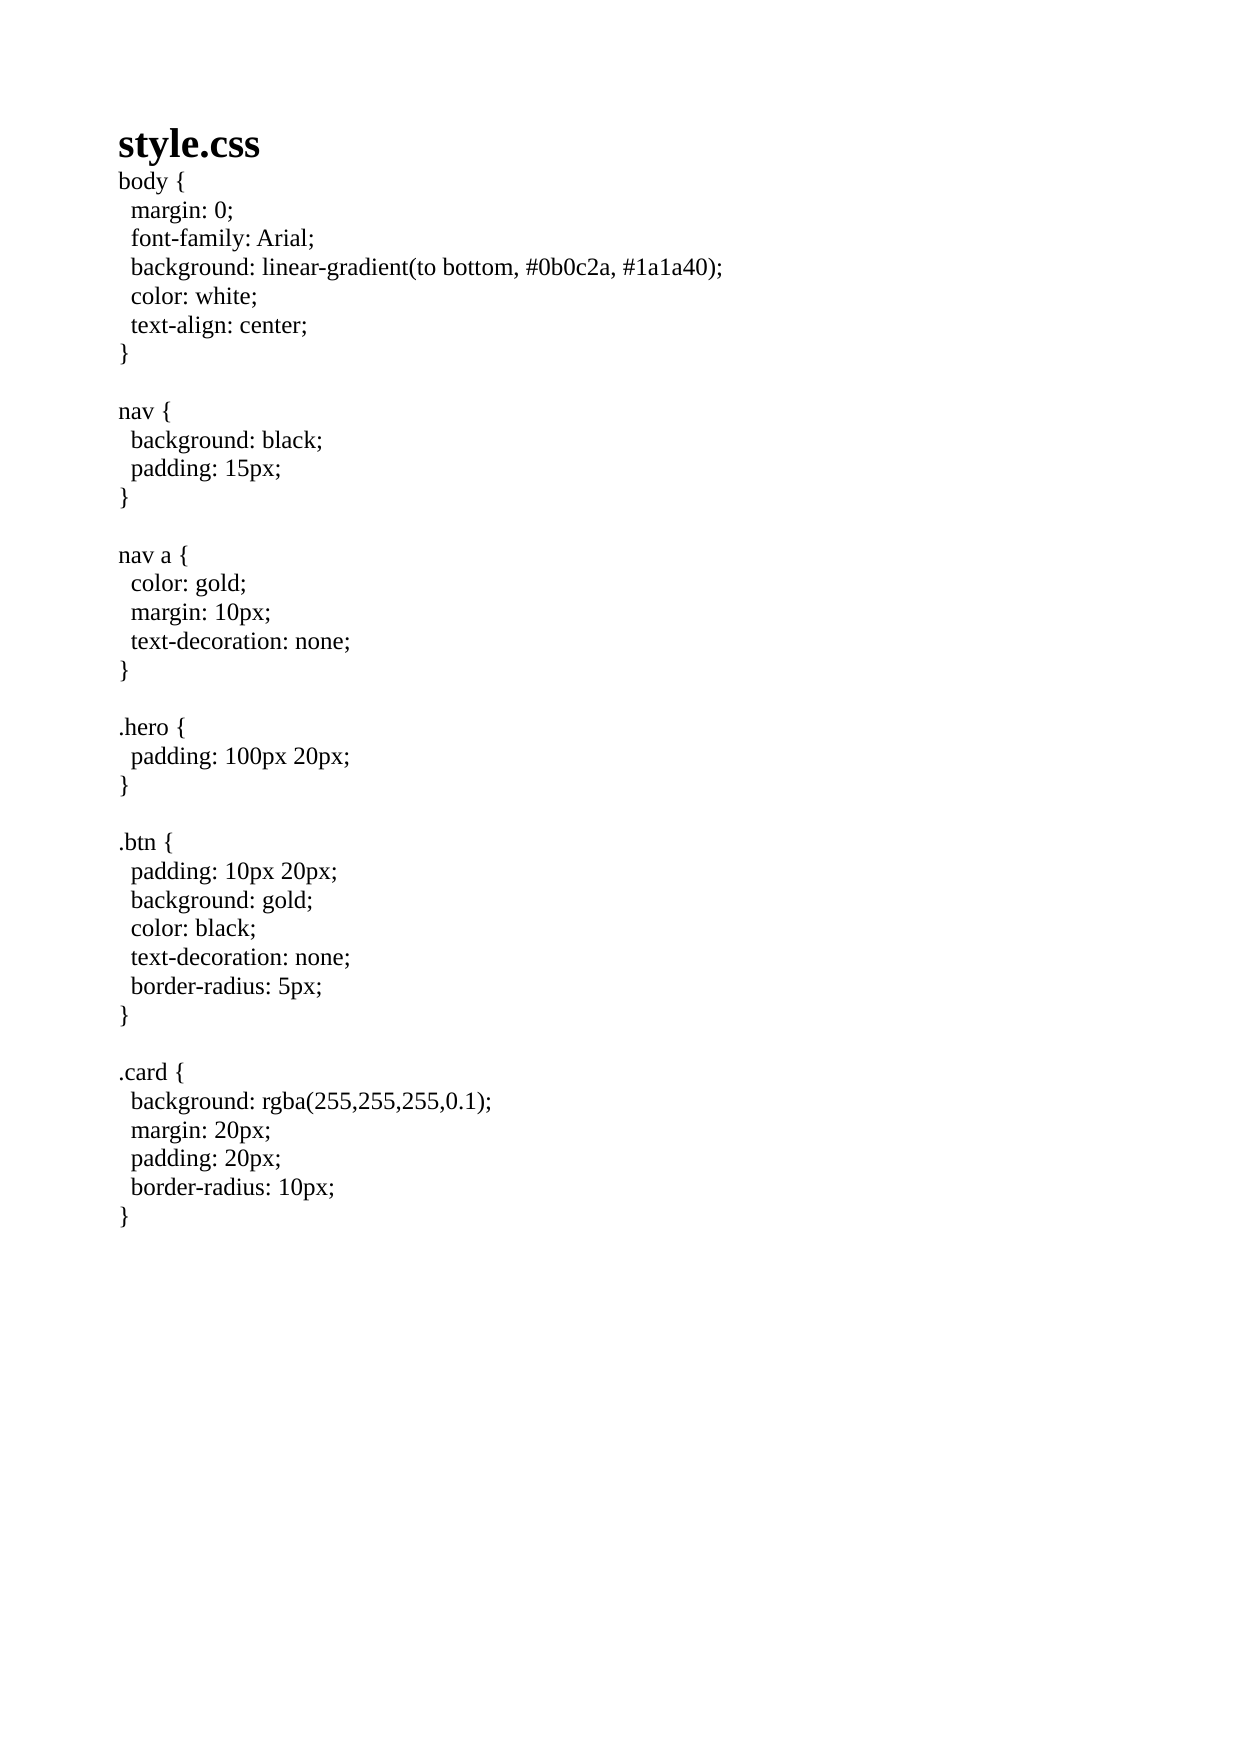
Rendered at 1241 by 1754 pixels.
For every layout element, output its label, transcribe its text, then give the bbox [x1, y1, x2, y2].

text .btn { [118, 827, 1122, 856]
text .hero { [118, 712, 1122, 741]
text background: black; [118, 425, 1122, 453]
text margin: 10px; [118, 597, 1122, 626]
text } [118, 482, 1122, 511]
text background: linear-gradient(to bottom, #0b0c2a, #1a1a40); [118, 252, 1122, 281]
text } [118, 770, 1122, 798]
text padding: 10px 20px; [118, 856, 1122, 885]
text border-radius: 10px; [118, 1172, 1122, 1201]
text nav { [118, 396, 1122, 425]
text border-radius: 5px; [118, 971, 1122, 1000]
text padding: 15px; [118, 453, 1122, 482]
text nav a { [118, 540, 1122, 568]
text } [118, 1000, 1122, 1028]
text style.css [118, 118, 1122, 166]
text text-decoration: none; [118, 942, 1122, 971]
text background: rgba(255,255,255,0.1); [118, 1086, 1122, 1115]
text text-decoration: none; [118, 626, 1122, 655]
text color: white; [118, 281, 1122, 310]
text } [118, 655, 1122, 683]
text color: black; [118, 913, 1122, 942]
text text-align: center; [118, 310, 1122, 338]
text background: gold; [118, 885, 1122, 913]
text .card { [118, 1057, 1122, 1086]
text body { [118, 166, 1122, 195]
text font-family: Arial; [118, 223, 1122, 252]
text margin: 0; [118, 195, 1122, 223]
text } [118, 1201, 1122, 1230]
text padding: 100px 20px; [118, 741, 1122, 770]
text } [118, 338, 1122, 367]
text padding: 20px; [118, 1143, 1122, 1172]
text color: gold; [118, 568, 1122, 597]
text margin: 20px; [118, 1115, 1122, 1143]
